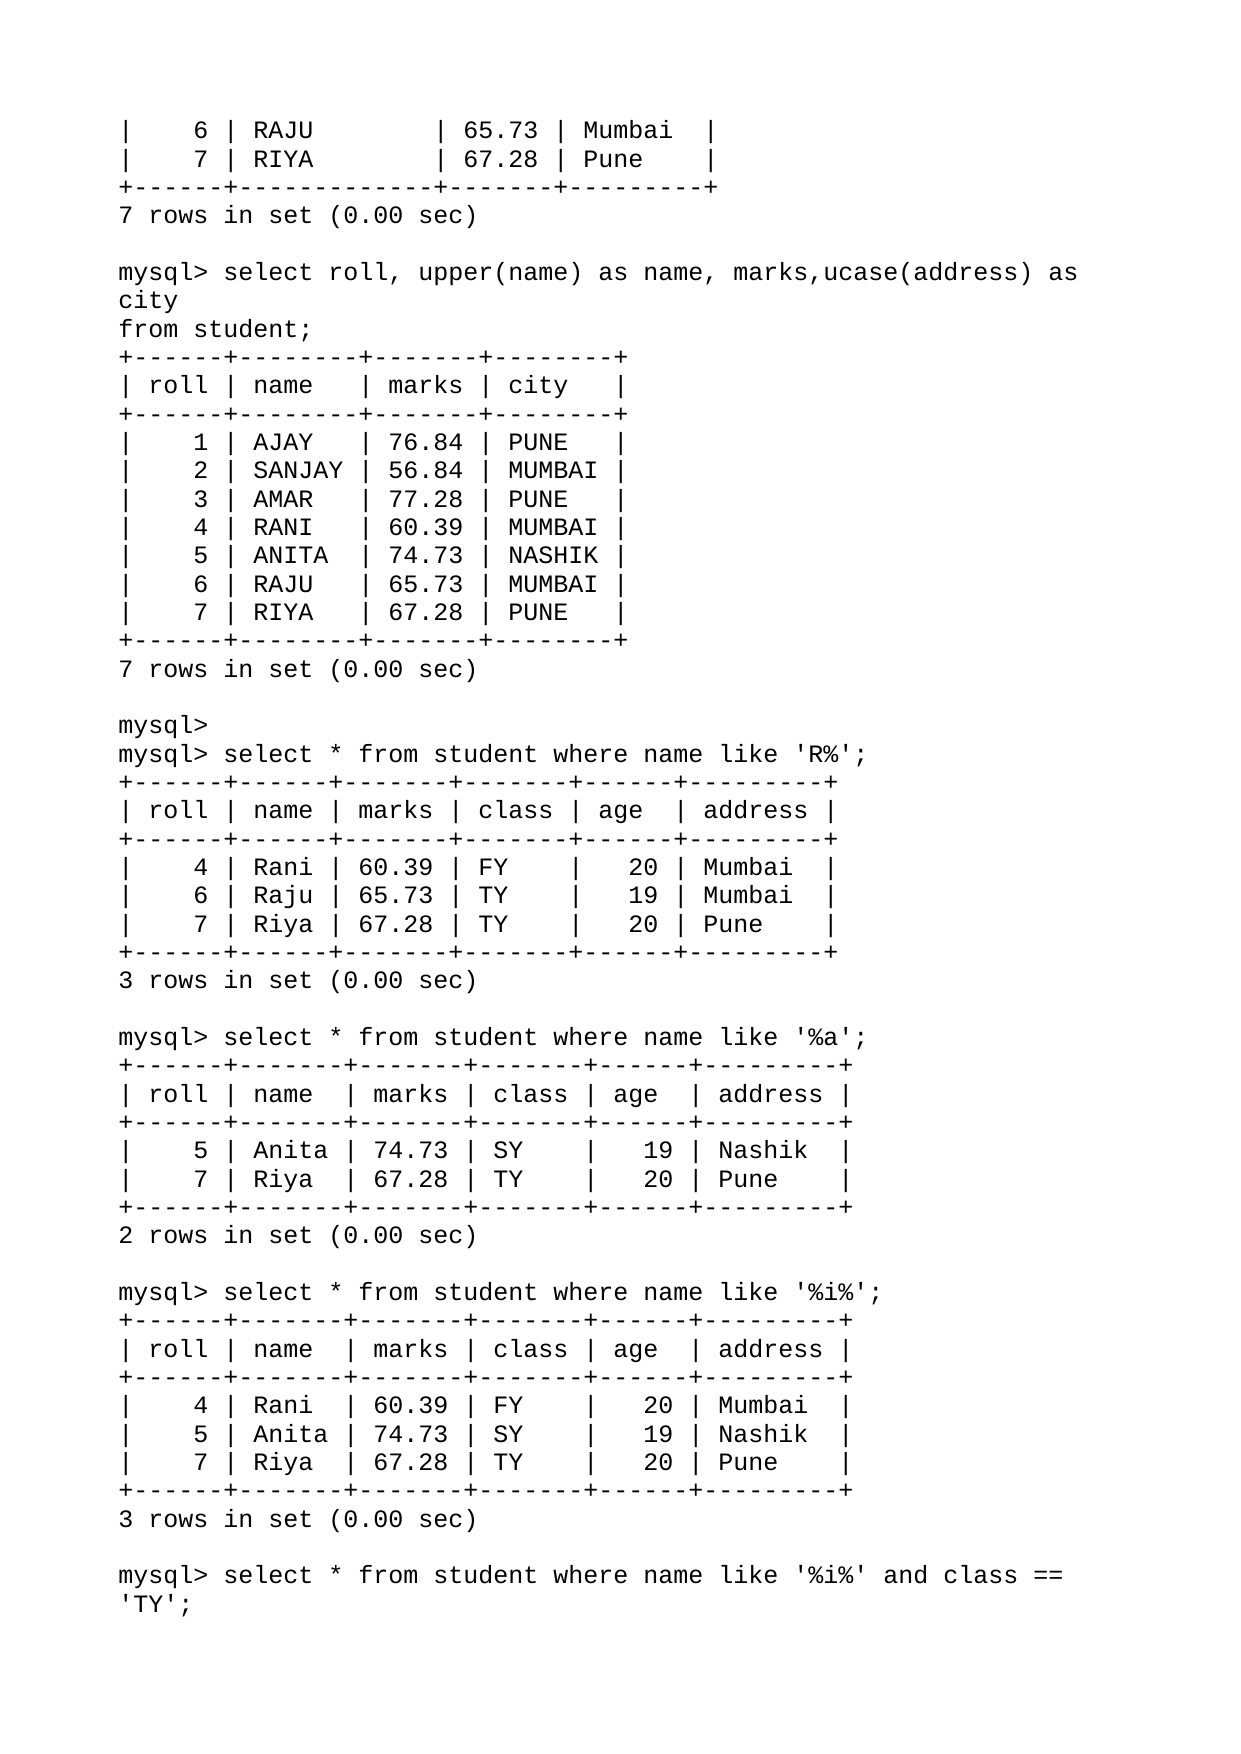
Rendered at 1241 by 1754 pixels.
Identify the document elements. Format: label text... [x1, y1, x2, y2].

text | roll | name | marks | class | age | address | [118, 1081, 1122, 1110]
text | 4 | RANI | 60.39 | MUMBAI | [118, 515, 1122, 543]
text 7 rows in set (0.00 sec) [118, 656, 1122, 685]
text +------+------+-------+-------+------+---------+ [118, 826, 1122, 855]
text +------+-------+-------+-------+------+---------+ [118, 1365, 1122, 1393]
text +------+-------+-------+-------+------+---------+ [118, 1053, 1122, 1081]
text mysql> select * from student where name like '%i%'; [118, 1280, 1122, 1308]
text | 4 | Rani | 60.39 | FY | 20 | Mumbai | [118, 855, 1122, 883]
text | roll | name | marks | city | [118, 373, 1122, 401]
text mysql> select roll, upper(name) as name, marks,ucase(address) as city [118, 260, 1122, 316]
text 7 rows in set (0.00 sec) [118, 203, 1122, 231]
text | 5 | ANITA | 74.73 | NASHIK | [118, 543, 1122, 571]
text +------+-------+-------+-------+------+---------+ [118, 1478, 1122, 1506]
text 2 rows in set (0.00 sec) [118, 1223, 1122, 1251]
text mysql> [118, 713, 1122, 741]
text +------+------+-------+-------+------+---------+ [118, 940, 1122, 968]
text | 7 | Riya | 67.28 | TY | 20 | Pune | [118, 1166, 1122, 1195]
text | 5 | Anita | 74.73 | SY | 19 | Nashik | [118, 1138, 1122, 1166]
text | 1 | AJAY | 76.84 | PUNE | [118, 430, 1122, 458]
text mysql> select * from student where name like '%i%' and class == 'TY'; [118, 1563, 1122, 1620]
text | roll | name | marks | class | age | address | [118, 798, 1122, 826]
text +------+------+-------+-------+------+---------+ [118, 770, 1122, 798]
text from student; [118, 316, 1122, 345]
text mysql> select * from student where name like '%a'; [118, 1025, 1122, 1053]
text | 7 | RIYA | 67.28 | Pune | [118, 146, 1122, 175]
text +------+-------------+-------+---------+ [118, 175, 1122, 203]
text mysql> select * from student where name like 'R%'; [118, 741, 1122, 770]
text | 6 | RAJU | 65.73 | Mumbai | [118, 118, 1122, 146]
text | 6 | Raju | 65.73 | TY | 19 | Mumbai | [118, 883, 1122, 911]
text +------+--------+-------+--------+ [118, 345, 1122, 373]
text +------+--------+-------+--------+ [118, 628, 1122, 656]
text | 5 | Anita | 74.73 | SY | 19 | Nashik | [118, 1421, 1122, 1450]
text 3 rows in set (0.00 sec) [118, 968, 1122, 996]
text | 2 | SANJAY | 56.84 | MUMBAI | [118, 458, 1122, 486]
text | 7 | Riya | 67.28 | TY | 20 | Pune | [118, 1450, 1122, 1478]
text | 3 | AMAR | 77.28 | PUNE | [118, 486, 1122, 515]
text +------+-------+-------+-------+------+---------+ [118, 1195, 1122, 1223]
text | 6 | RAJU | 65.73 | MUMBAI | [118, 571, 1122, 600]
text +------+--------+-------+--------+ [118, 401, 1122, 430]
text | 7 | RIYA | 67.28 | PUNE | [118, 600, 1122, 628]
text | 4 | Rani | 60.39 | FY | 20 | Mumbai | [118, 1393, 1122, 1421]
text +------+-------+-------+-------+------+---------+ [118, 1308, 1122, 1336]
text +------+-------+-------+-------+------+---------+ [118, 1110, 1122, 1138]
text | roll | name | marks | class | age | address | [118, 1336, 1122, 1365]
text 3 rows in set (0.00 sec) [118, 1506, 1122, 1535]
text | 7 | Riya | 67.28 | TY | 20 | Pune | [118, 911, 1122, 940]
